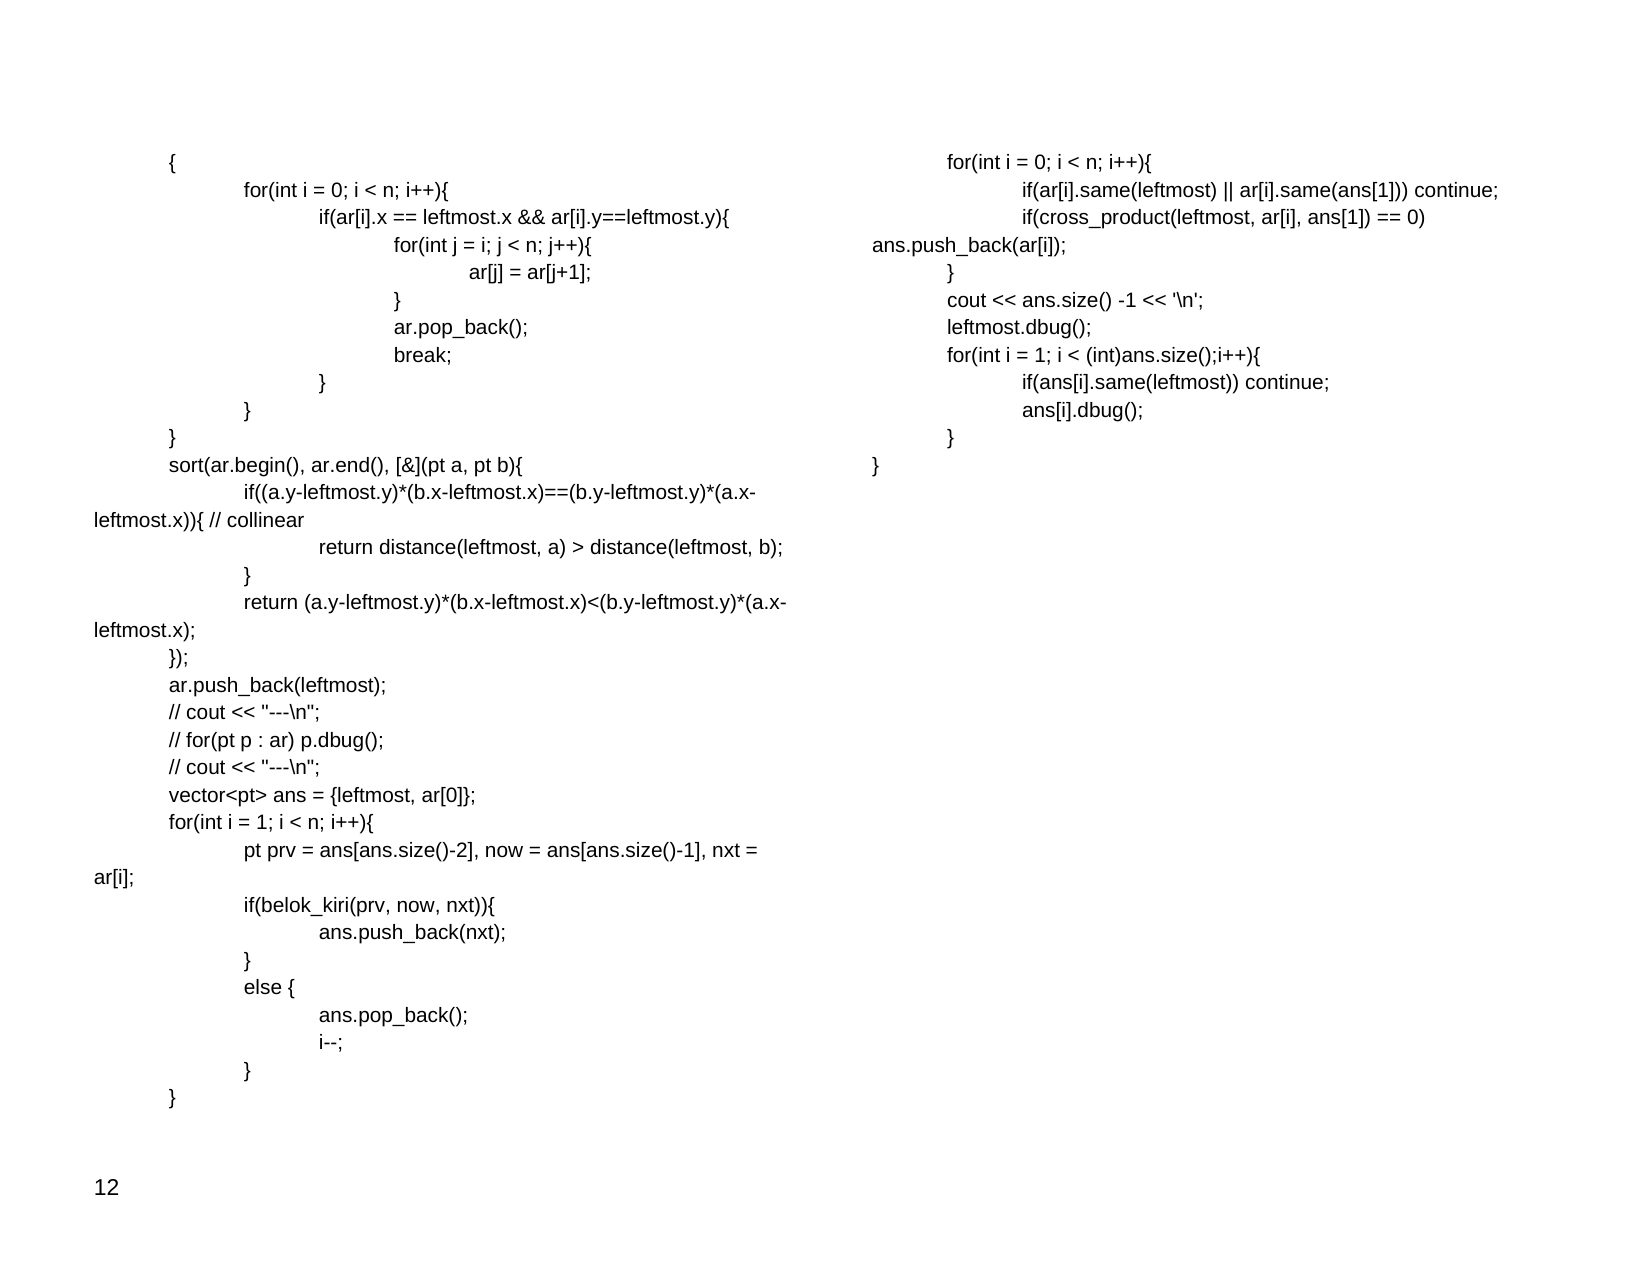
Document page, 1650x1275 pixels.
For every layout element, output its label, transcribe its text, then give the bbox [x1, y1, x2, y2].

text ar.push_back(leftmost); [94, 672, 797, 696]
text for(int j = i; j < n; j++){ [94, 232, 797, 256]
text { [94, 150, 797, 174]
text for(int i = 0; i < n; i++){ [872, 150, 1575, 174]
text // for(pt p : ar) p.dbug(); [94, 727, 797, 751]
text } [94, 370, 797, 394]
text return distance(leftmost, a) > distance(leftmost, b); [94, 535, 797, 559]
text ar[j] = ar[j+1]; [94, 260, 797, 284]
text break; [94, 342, 797, 366]
text if(cross_product(leftmost, ar[i], ans[1]) == 0) ans.push_back(ar[i]); [872, 205, 1575, 256]
text ans.pop_back(); [94, 1002, 797, 1026]
text // cout << "---\n"; [94, 700, 797, 724]
text } [94, 947, 797, 971]
text vector<pt> ans = {leftmost, ar[0]}; [94, 782, 797, 806]
text } [94, 425, 797, 449]
text return (a.y-leftmost.y)*(b.x-leftmost.x)<(b.y-leftmost.y)*(a.x-leftmost.x); [94, 590, 797, 641]
text } [94, 1057, 797, 1081]
text pt prv = ans[ans.size()-2], now = ans[ans.size()-1], nxt = ar[i]; [94, 837, 797, 889]
text } [872, 425, 1575, 449]
text } [94, 562, 797, 586]
text sort(ar.begin(), ar.end(), [&](pt a, pt b){ [94, 452, 797, 476]
text ans.push_back(nxt); [94, 920, 797, 944]
text ans[i].dbug(); [872, 397, 1575, 421]
text ar.pop_back(); [94, 315, 797, 339]
text for(int i = 1; i < (int)ans.size();i++){ [872, 342, 1575, 366]
text else { [94, 975, 797, 999]
text if(ar[i].same(leftmost) || ar[i].same(ans[1])) continue; [872, 177, 1575, 201]
text } [872, 260, 1575, 284]
text for(int i = 0; i < n; i++){ [94, 177, 797, 201]
text if((a.y-leftmost.y)*(b.x-leftmost.x)==(b.y-leftmost.y)*(a.x-leftmost.x)){ // collinear [94, 480, 797, 531]
text } [94, 287, 797, 311]
text if(belok_kiri(prv, now, nxt)){ [94, 892, 797, 916]
text } [94, 397, 797, 421]
text }); [94, 645, 797, 669]
text // cout << "---\n"; [94, 755, 797, 779]
text if(ans[i].same(leftmost)) continue; [872, 370, 1575, 394]
text } [872, 452, 1575, 476]
text } [94, 1085, 797, 1109]
text if(ar[i].x == leftmost.x && ar[i].y==leftmost.y){ [94, 205, 797, 229]
text leftmost.dbug(); [872, 315, 1575, 339]
text cout << ans.size() -1 << '\n'; [872, 287, 1575, 311]
text i--; [94, 1030, 797, 1054]
text for(int i = 1; i < n; i++){ [94, 810, 797, 834]
